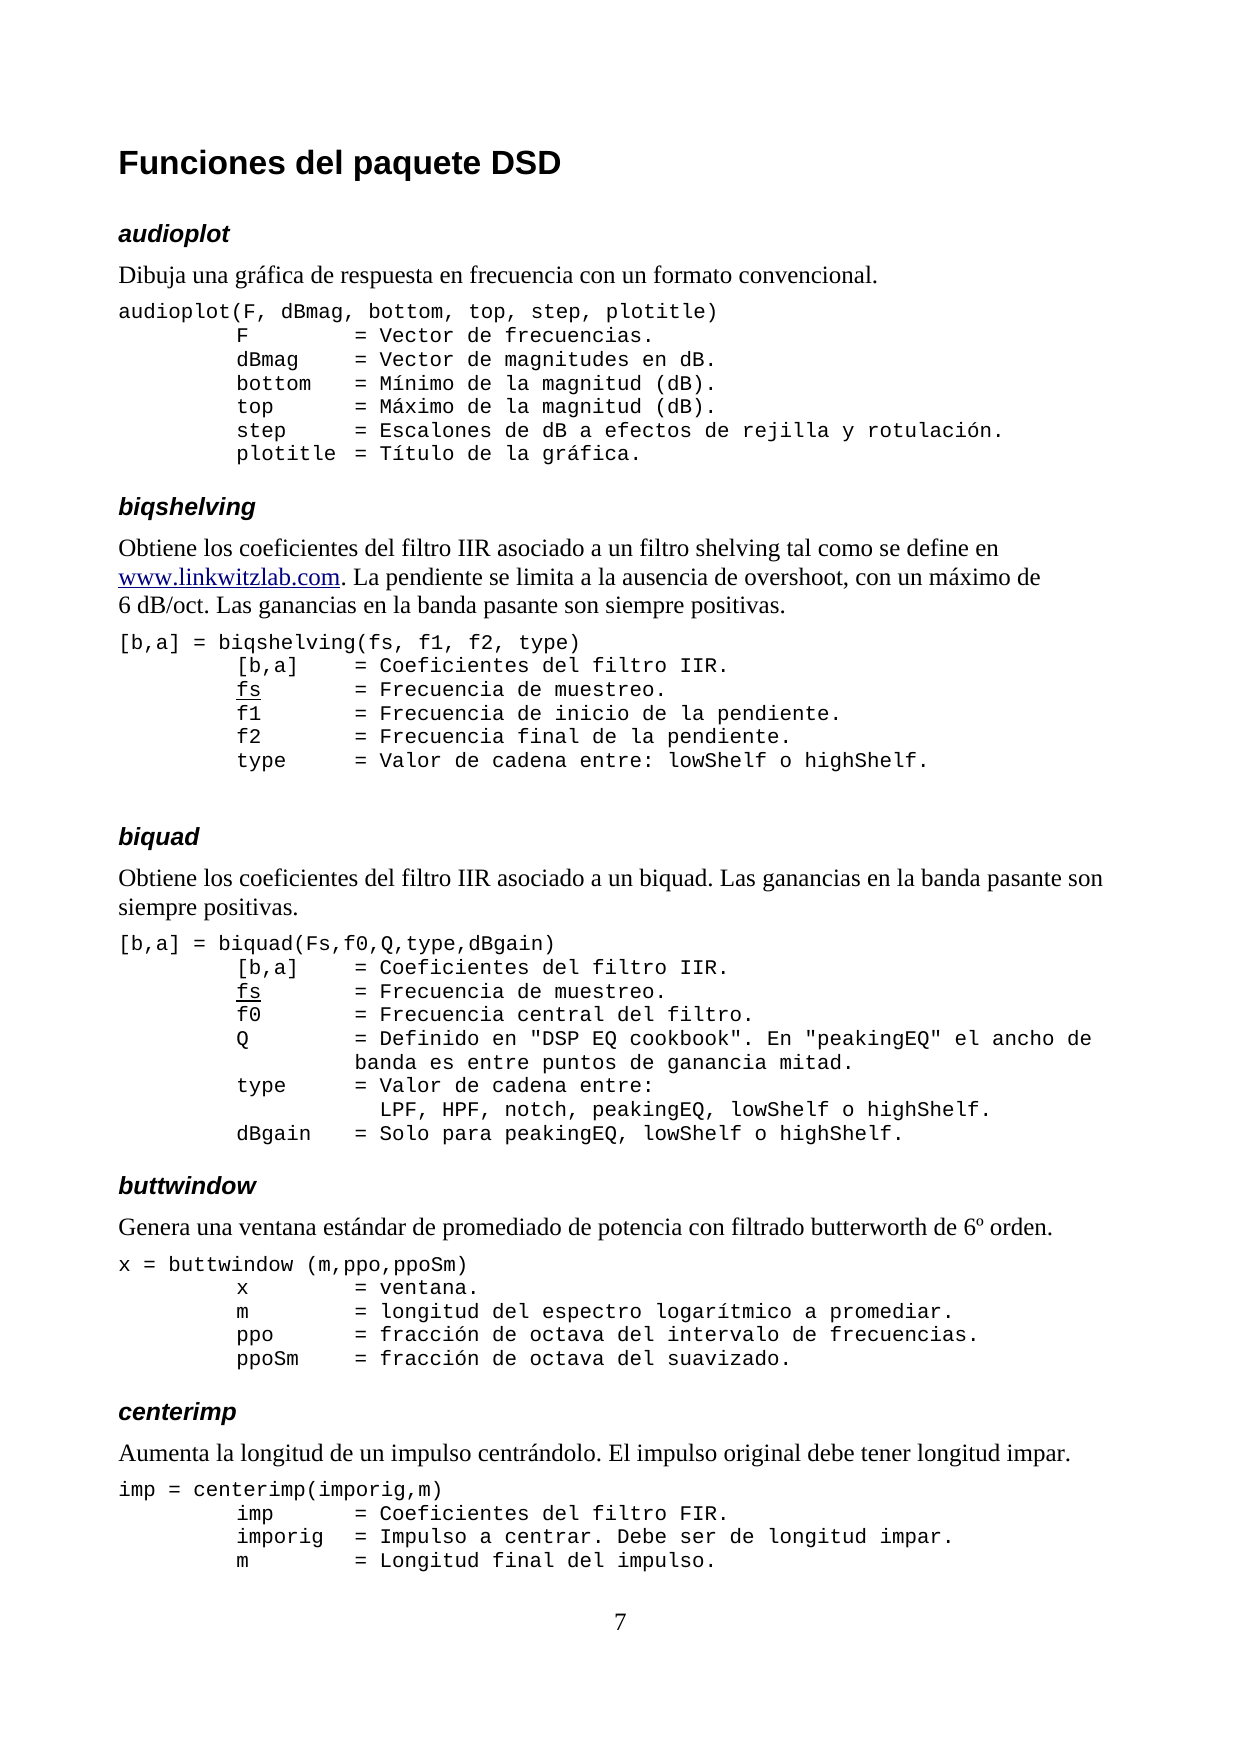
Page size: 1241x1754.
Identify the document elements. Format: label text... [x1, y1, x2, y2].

text imp = centerimp(imporig,m) [118, 1479, 1122, 1503]
text [b,a] = biquad(Fs,f0,Q,type,dBgain) [b,a] = Coeficientes del filtro IIR. fs = Frecuencia de muestreo. f0 = Frecuencia central del filtro. Q = Definido en "DSP EQ cookbook". En "peakingEQ" el ancho de banda es entre puntos de ganancia mitad. type = Valor de cadena entre: [118, 933, 1122, 1099]
subtitle centerimp [118, 1397, 1122, 1425]
text plotitle = Título de la gráfica. [118, 443, 1122, 467]
text imporig = Impulso a centrar. Debe ser de longitud impar. [118, 1526, 1122, 1550]
text [b,a] = biqshelving(fs, f1, f2, type) [b,a] = Coeficientes del filtro IIR. fs = Frecuencia de muestreo. f1 = Frecuencia de inicio de la pendiente. f2 = Frecuencia final de la pendiente. type = Valor de cadena entre: lowShelf o highShelf. [118, 632, 1122, 774]
text audioplot(F, dBmag, bottom, top, step, plotitle) F = Vector de frecuencias. dBmag = Vector de magnitudes en dB. bottom = Mínimo de la magnitud (dB). top = Máximo de la magnitud (dB). step = Escalones de dB a efectos de rejilla y rotulación. [118, 302, 1122, 443]
text imp = Coeficientes del filtro FIR. [118, 1503, 1122, 1526]
text Obtiene los coeficientes del filtro IIR asociado a un filtro shelving tal como se define en www.linkwitzlab.com. La pendiente se limita a la ausencia de overshoot, con un máximo de 6 dB/oct. Las ganancias en la banda pasante son siempre positivas. [118, 533, 1122, 619]
text Aumenta la longitud de un impulso centrándolo. El impulso original debe tener longitud impar. [118, 1438, 1122, 1467]
text LPF, HPF, notch, peakingEQ, lowShelf o highShelf. dBgain = Solo para peakingEQ, lowShelf o highShelf. [118, 1099, 1122, 1146]
subtitle audioplot [118, 219, 1122, 248]
text Dibuja una gráfica de respuesta en frecuencia con un formato convencional. [118, 260, 1122, 289]
subtitle biquad [118, 822, 1122, 851]
subtitle Funciones del paquete DSD [118, 143, 1122, 182]
text Genera una ventana estándar de promediado de potencia con filtrado butterworth de 6º orden. [118, 1212, 1122, 1241]
subtitle buttwindow [118, 1171, 1122, 1200]
text Obtiene los coeficientes del filtro IIR asociado a un biquad. Las ganancias en la banda pasante son siempre positivas. [118, 863, 1122, 921]
text x = buttwindow (m,ppo,ppoSm) [118, 1253, 1122, 1277]
text m = Longitud final del impulso. [118, 1550, 1122, 1574]
subtitle biqshelving [118, 492, 1122, 521]
text x = ventana. m = longitud del espectro logarítmico a promediar. ppo = fracción de octava del intervalo de frecuencias. ppoSm = fracción de octava del suavizado. [236, 1277, 1122, 1372]
